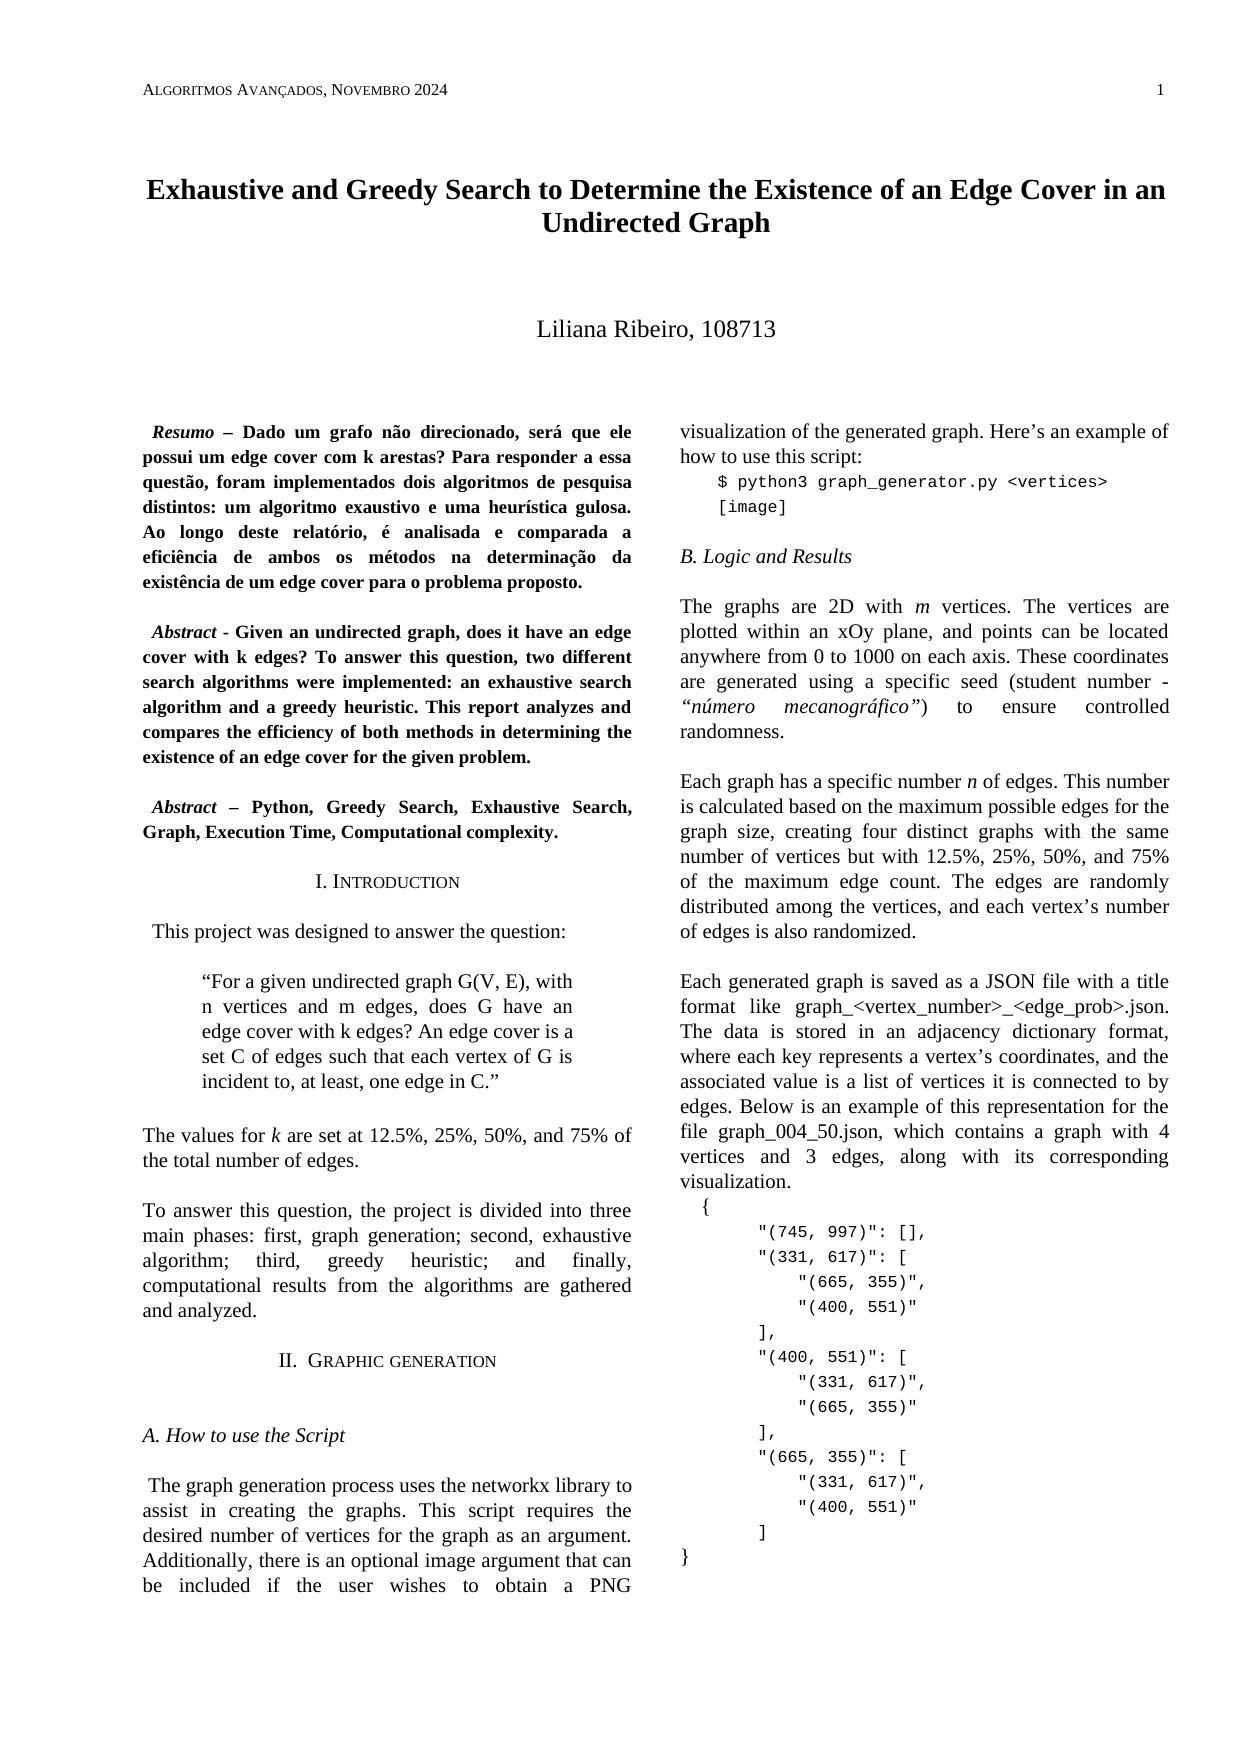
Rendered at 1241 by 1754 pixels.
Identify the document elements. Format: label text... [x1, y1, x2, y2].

text Abstract - Given an undirected graph, does it have an edge cover with k edges? To answer this question, two different search algorithms were implemented: an exhaustive search algorithm and a greedy heuristic. This report analyzes and compares the efficiency of both methods in determining the existence of an edge cover for the given problem. [142, 618, 632, 768]
text Each generated graph is saved as a JSON file with a title format like graph_<vertex_number>_<edge_prob>.json. The data is stored in an adjacency dictionary format, where each key represents a vertex’s coordinates, and the associated value is a list of vertices it is connected to by edges. Below is an example of this representation for the file graph_004_50.json, which contains a graph with 4 vertices and 3 edges, along with its corresponding visualization. [680, 968, 1170, 1193]
text } [680, 1543, 1170, 1568]
text Each graph has a specific number n of edges. This number is calculated based on the maximum possible edges for the graph size, creating four distinct graphs with the same number of vertices but with 12.5%, 25%, 50%, and 75% of the maximum edge count. The edges are randomly distributed among the vertices, and each vertex’s number of edges is also randomized. [680, 768, 1170, 943]
text This project was designed to answer the question: [142, 918, 632, 943]
subtitle B. Logic and Results [680, 543, 1170, 568]
text "(400, 551)": [ [717, 1343, 1170, 1368]
text { [680, 1193, 1170, 1218]
text Exhaustive and Greedy Search to Determine the Existence of an Edge Cover in an Undirected Graph [142, 172, 1170, 239]
text "(665, 355)", [717, 1268, 1170, 1293]
text "(331, 617)", [717, 1468, 1170, 1493]
subtitle A. How to use the Script [142, 1422, 632, 1447]
text ], [717, 1418, 1170, 1443]
subtitle II. Graphic generation [142, 1347, 632, 1372]
text “For a given undirected graph G(V, E), with n vertices and m edges, does G have an edge cover with k edges? An edge cover is a set C of edges such that each vertex of G is incident to, at least, one edge in C.” [202, 968, 573, 1093]
text Resumo – Dado um grafo não direcionado, será que ele possui um edge cover com k arestas? Para responder a essa questão, foram implementados dois algoritmos de pesquisa distintos: um algoritmo exaustivo e uma heurística gulosa. Ao longo deste relatório, é analisada e comparada a eficiência de ambos os métodos na determinação da existência de um edge cover para o pro­blema proposto. [142, 418, 632, 593]
text "(331, 617)", [717, 1368, 1170, 1393]
text $ python3 graph_generator.py <vertices> [image] [717, 468, 1170, 518]
text "(745, 997)": [], [717, 1218, 1170, 1243]
text visualization of the generated graph. Here’s an example of how to use this script: [680, 418, 1170, 468]
text The graphs are 2D with m vertices. The vertices are plotted within an xOy plane, and points can be located anywhere from 0 to 1000 on each axis. These coordinates are generated using a specific seed (student number - “número mecanográfico”) to ensure controlled randomness. [680, 593, 1170, 743]
text The graph generation process uses the networkx library to assist in creating the graphs. This script requires the desired number of vertices for the graph as an argument. Additionally, there is an optional image argument that can be included if the user wishes to obtain a PNG [142, 1472, 632, 1597]
text "(400, 551)" [717, 1493, 1170, 1518]
text The values for k are set at 12.5%, 25%, 50%, and 75% of the total number of edges. [142, 1122, 632, 1172]
text To answer this question, the project is divided into three main phases: first, graph generation; second, exhaustive algorithm; third, greedy heuristic; and finally, computational results from the algorithms are gathered and analyzed. [142, 1197, 632, 1322]
text "(665, 355)": [ [717, 1443, 1170, 1468]
text "(400, 551)" [717, 1293, 1170, 1318]
subtitle I. Introduction [142, 868, 632, 893]
text "(665, 355)" [717, 1393, 1170, 1418]
text Abstract – Python, Greedy Search, Exhaustive Search, Graph, Execution Time, Computational complexity. [142, 793, 632, 843]
text Liliana Ribeiro, 108713 [142, 314, 1170, 343]
text "(331, 617)": [ [717, 1243, 1170, 1268]
text ] [717, 1518, 1170, 1543]
text ], [717, 1318, 1170, 1343]
